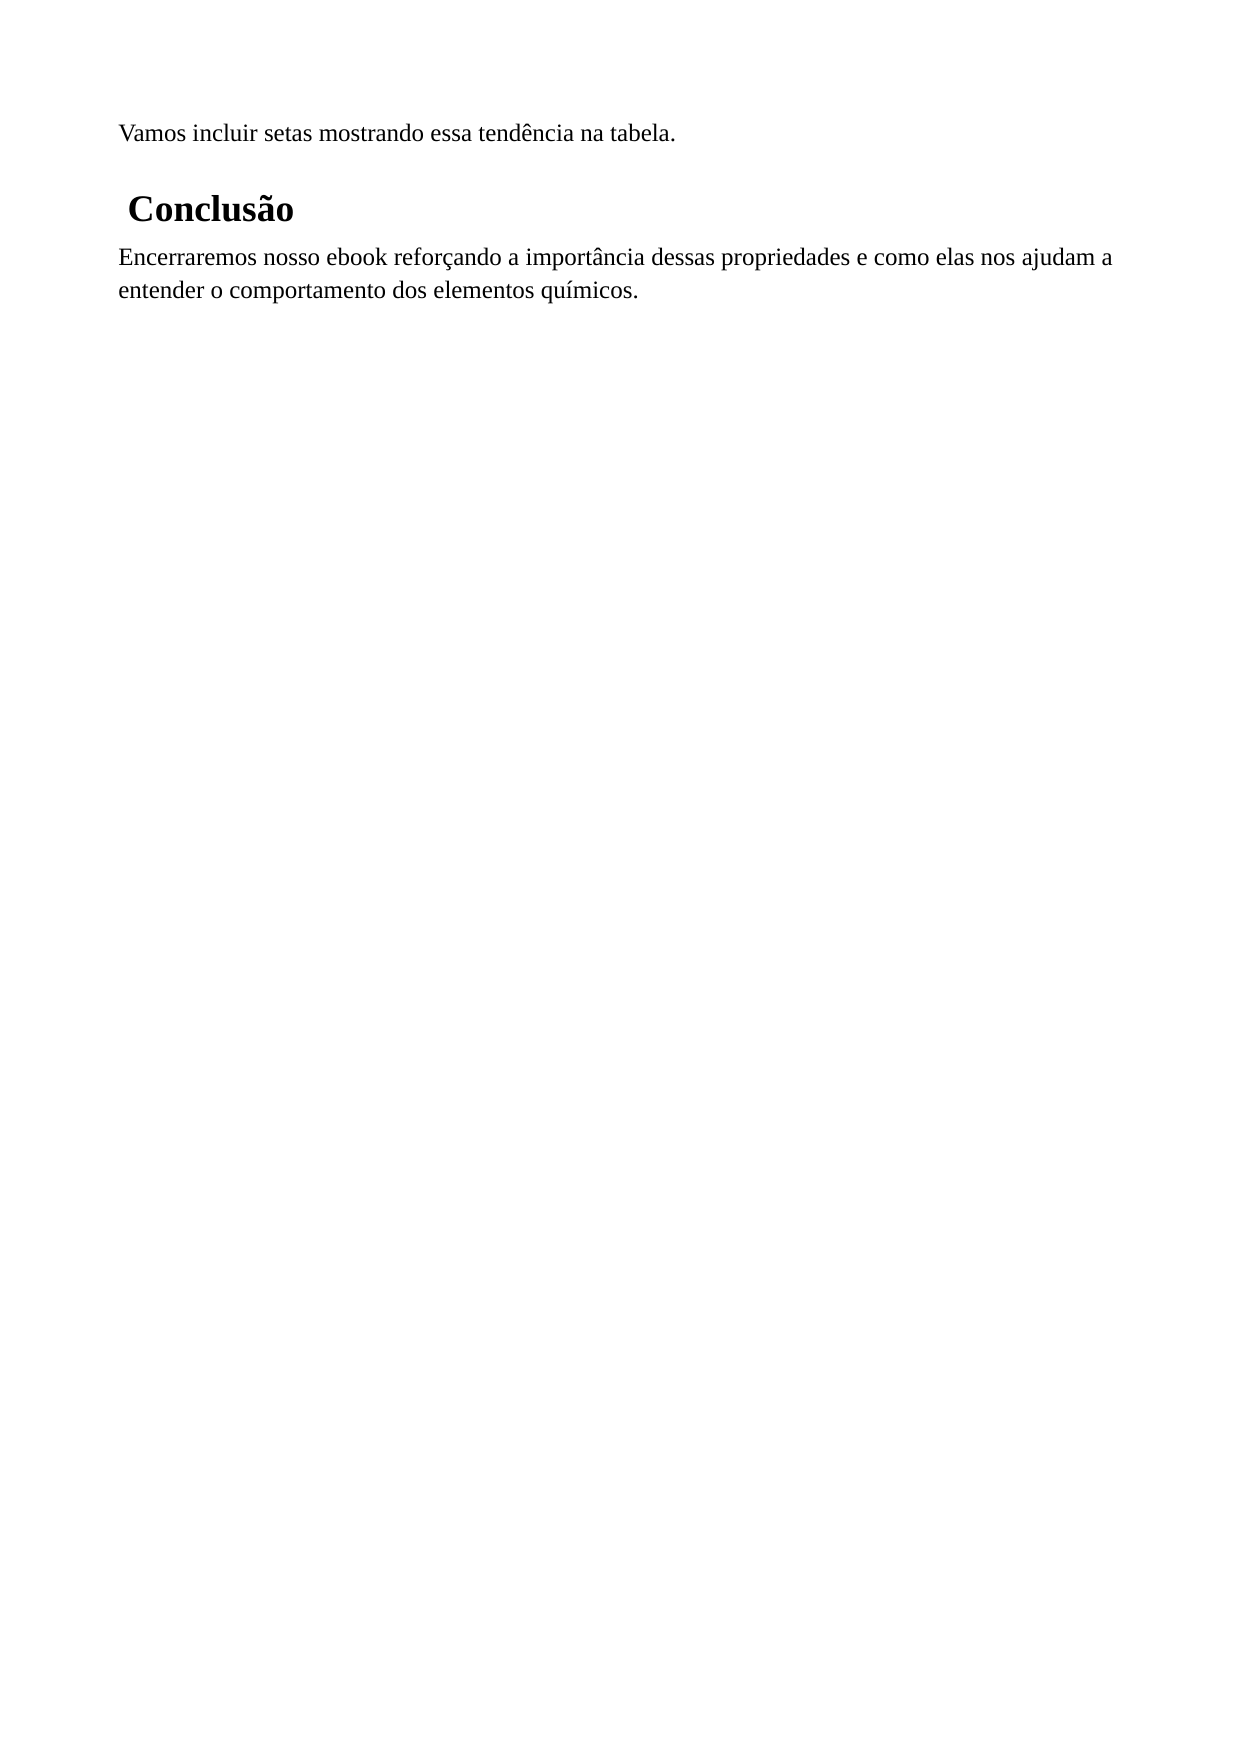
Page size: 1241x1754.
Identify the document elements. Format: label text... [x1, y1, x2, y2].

text Encerraremos nosso ebook reforçando a importância dessas propriedades e como elas nos ajudam a entender o comportamento dos elementos químicos. [118, 242, 1122, 304]
subtitle Conclusão [118, 187, 1122, 230]
text Vamos incluir setas mostrando essa tendência na tabela. [118, 118, 1122, 147]
